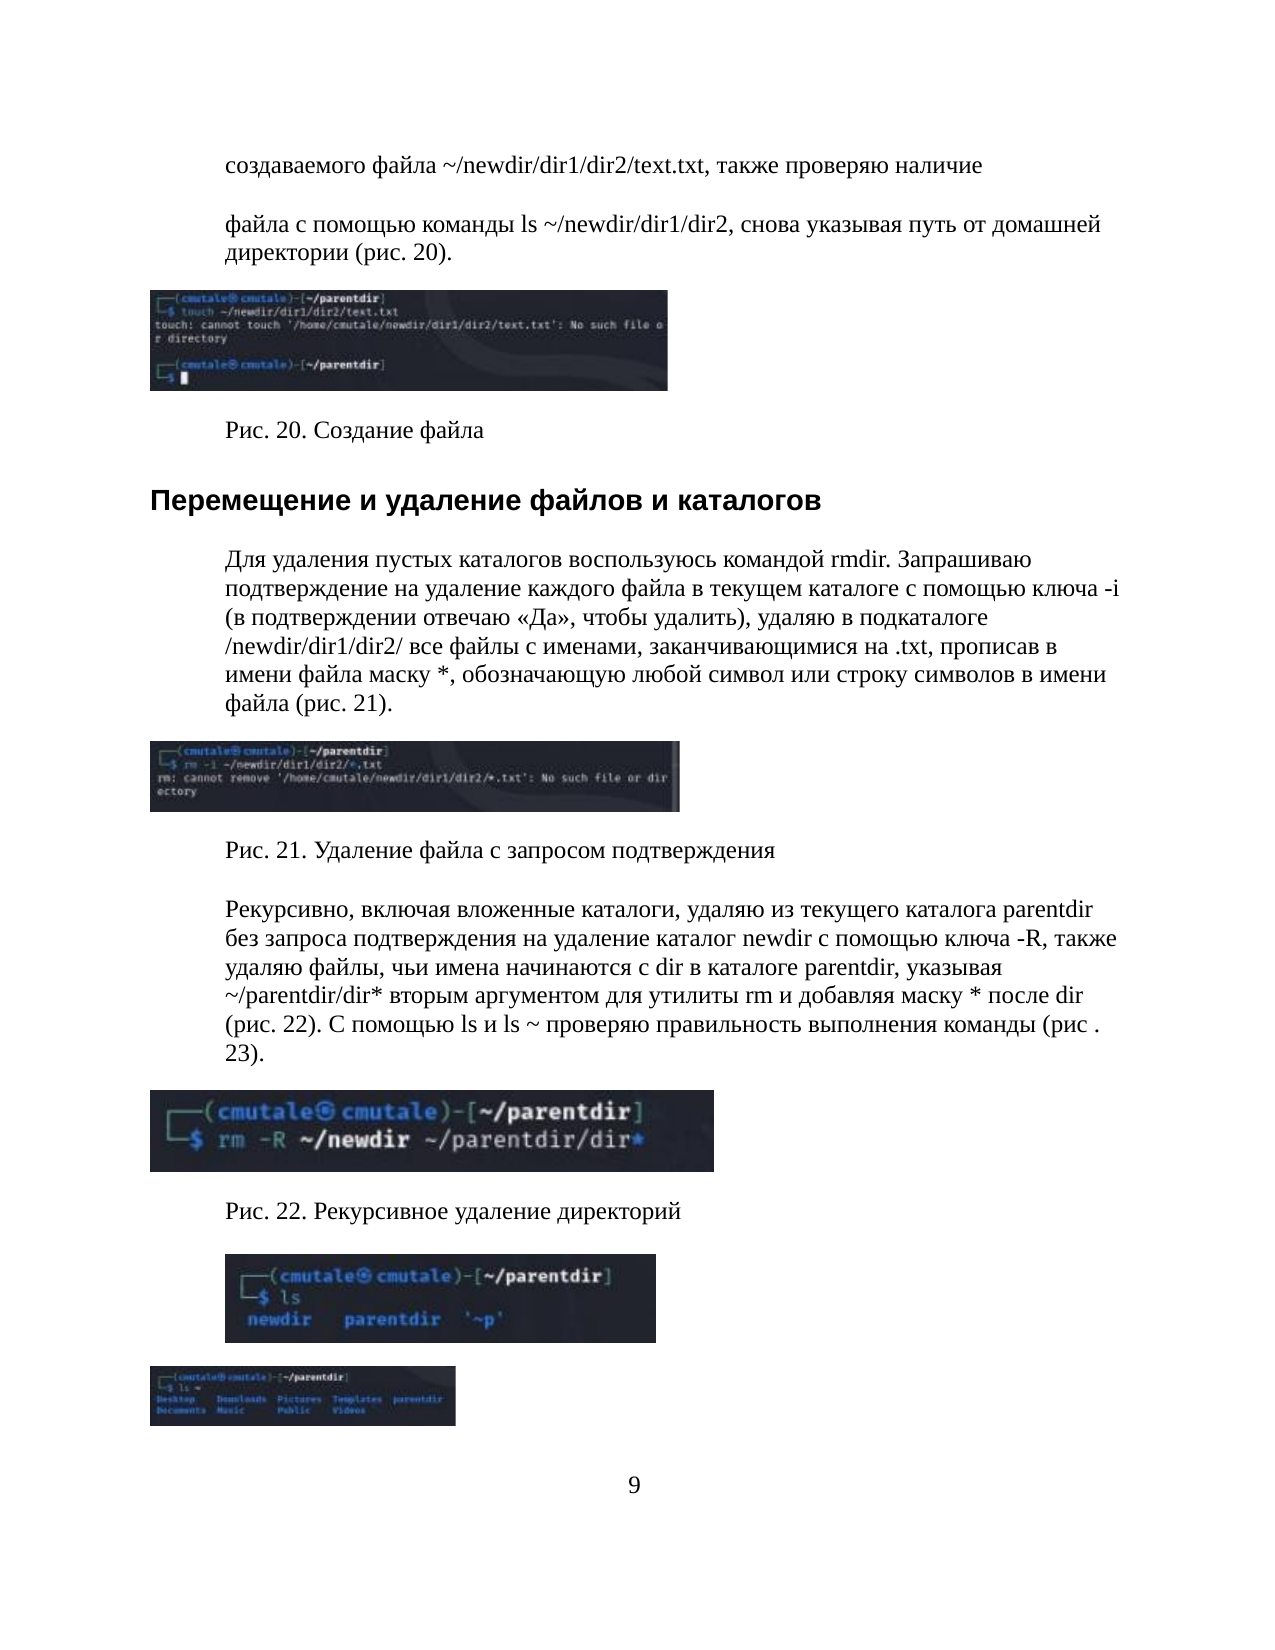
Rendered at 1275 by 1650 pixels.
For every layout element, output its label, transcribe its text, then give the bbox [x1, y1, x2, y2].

text Рекурсивно, включая вложенные каталоги, удаляю из текущего каталога parentdir без запроса подтверждения на удаление каталог newdir с помощью ключа -R, также удаляю файлы, чьи имена начинаются с dir в каталоге parentdir, указывая ~/parentdir/dir* вторым аргументом для утилиты rm и добавляя маску * после dir (рис. 22). С помощью ls и ls ~ проверяю правильность выполнения команды (рис . 23). [225, 894, 1125, 1067]
picture [150, 290, 668, 391]
text Рис. 21. Удаление файла с запросом подтверждения [225, 835, 1125, 864]
picture [150, 741, 680, 812]
picture [150, 1366, 456, 1426]
text Рис. 20. Создание файла [225, 415, 1125, 443]
text создаваемого файла ~/newdir/dir1/dir2/text.txt, также проверяю наличие [225, 150, 1125, 179]
text Рис. 22. Рекурсивное удаление директорий [225, 1196, 1125, 1224]
subtitle Перемещение и удаление файлов и каталогов [150, 483, 1125, 517]
text файла с помощью команды ls ~/newdir/dir1/dir2, снова указывая путь от домашней директории (рис. 20). [225, 209, 1125, 266]
picture [150, 1090, 714, 1172]
text Для удаления пустых каталогов воспользуюсь командой rmdir. Запрашиваю подтверждение на удаление каждого файла в текущем каталоге с помощью ключа -i (в подтверждении отвечаю «Да», чтобы удалить), удаляю в подкаталоге /newdir/dir1/dir2/ все файлы с именами, заканчивающимися на .txt, прописав в имени файла маску *, обозначающую любой символ или строку символов в имени файла (рис. 21). [225, 544, 1125, 717]
picture [225, 1254, 656, 1343]
